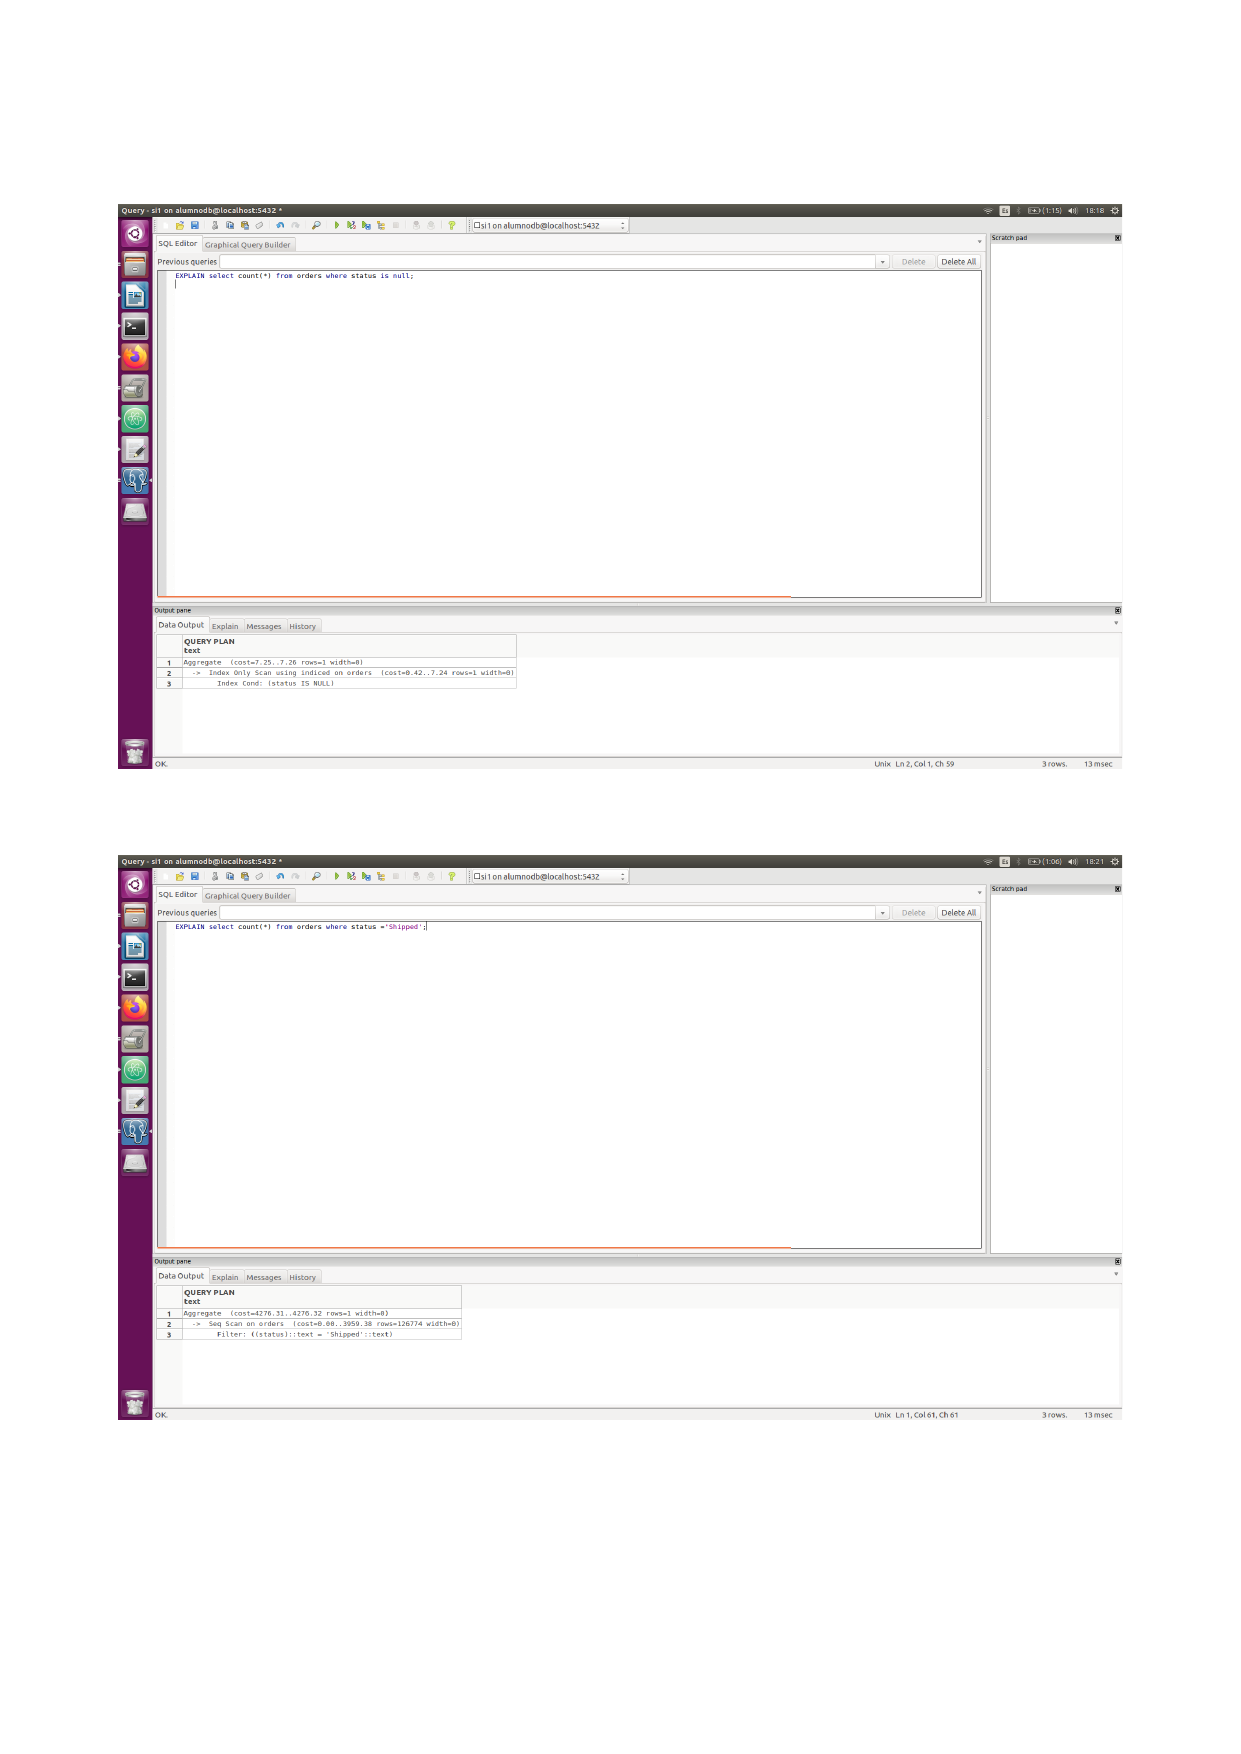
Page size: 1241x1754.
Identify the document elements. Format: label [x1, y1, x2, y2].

picture [118, 204, 1123, 769]
picture [118, 855, 1123, 1420]
